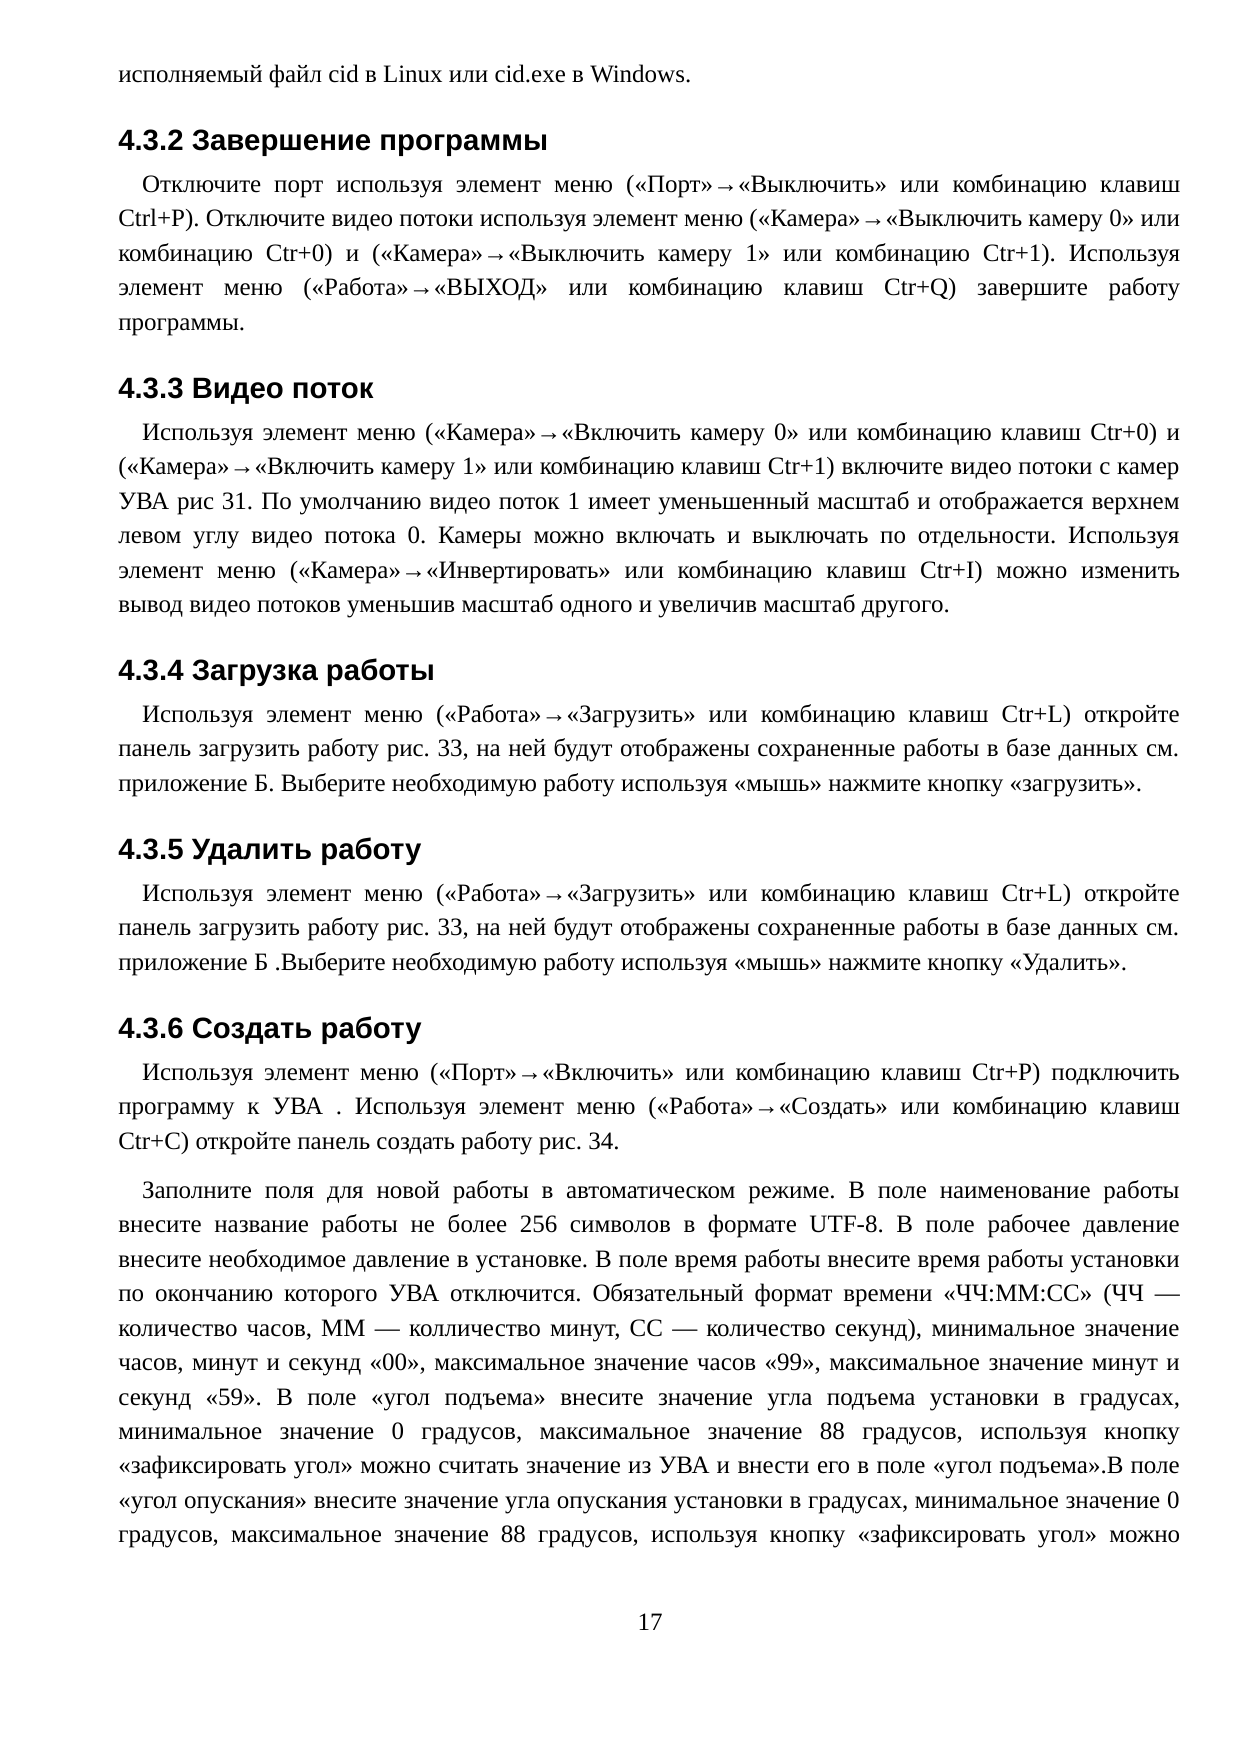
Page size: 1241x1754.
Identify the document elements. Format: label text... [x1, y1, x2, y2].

text Используя элемент меню («Работа»→«Загрузить» или комбинацию клавиш Ctr+L) откройте панель загрузить работу рис. 33, на ней будут отображены сохраненные работы в базе данных см. приложение Б. Выберите необходимую работу используя «мышь» нажмите кнопку «загрузить». [118, 699, 1181, 797]
text Отключите порт используя элемент меню («Порт»→«Выключить» или комбинацию клавиш Ctrl+P). Отключите видео потоки используя элемент меню («Камера»→«Выключить камеру 0» или комбинацию Ctr+0) и («Камера»→«Выключить камеру 1» или комбинацию Ctr+1). Используя элемент меню («Работа»→«ВЫХОД» или комбинацию клавиш Ctr+Q) завершите работу программы. [118, 169, 1181, 336]
text Используя элемент меню («Камера»→«Включить камеру 0» или комбинацию клавиш Ctr+0) и («Камера»→«Включить камеру 1» или комбинацию клавиш Ctr+1) включите видео потоки с камер УВА рис 31. По умолчанию видео поток 1 имеет уменьшенный масштаб и отображается верхнем левом углу видео потока 0. Камеры можно включать и выключать по отдельности. Используя элемент меню («Камера»→«Инвертировать» или комбинацию клавиш Ctr+I) можно изменить вывод видео потоков уменьшив масштаб одного и увеличив масштаб другого. [118, 417, 1181, 618]
subtitle 4.3.5 Удалить работу [118, 832, 1181, 865]
text Используя элемент меню («Работа»→«Загрузить» или комбинацию клавиш Ctr+L) откройте панель загрузить работу рис. 33, на ней будут отображены сохраненные работы в базе данных см. приложение Б .Выберите необходимую работу используя «мышь» нажмите кнопку «Удалить». [118, 878, 1181, 976]
subtitle 4.3.2 Завершение программы [118, 123, 1181, 156]
subtitle 4.3.6 Создать работу [118, 1011, 1181, 1044]
subtitle 4.3.3 Видео поток [118, 371, 1181, 404]
text Заполните поля для новой работы в автоматическом режиме. В поле наименование работы внесите название работы не более 256 символов в формате UTF-8. В поле рабочее давление внесите необходимое давление в установке. В поле время работы внесите время работы установки по окончанию которого УВА отключится. Обязательный формат времени «ЧЧ:ММ:СС» (ЧЧ — количество часов, ММ — колличество минут, СС — количество секунд), минимальное значение часов, минут и секунд «00», максимальное значение часов «99», максимальное значение минут и секунд «59». В поле «угол подъема» внесите значение угла подъема установки в градусах, минимальное значение 0 градусов, максимальное значение 88 градусов, используя кнопку «зафиксировать угол» можно считать значение из УВА и внести его в поле «угол подъема».В поле «угол опускания» внесите значение угла опускания установки в градусах, минимальное значение 0 градусов, максимальное значение 88 градусов, используя кнопку «зафиксировать угол» можно [118, 1175, 1181, 1548]
text Используя элемент меню («Порт»→«Включить» или комбинацию клавиш Ctr+P) подключить программу к УВА . Используя элемент меню («Работа»→«Создать» или комбинацию клавиш Ctr+C) откройте панель создать работу рис. 34. [118, 1057, 1181, 1154]
text исполняемый файл cid в Linux или cid.exe в Windows. [118, 59, 1181, 88]
subtitle 4.3.4 Загрузка работы [118, 653, 1181, 687]
